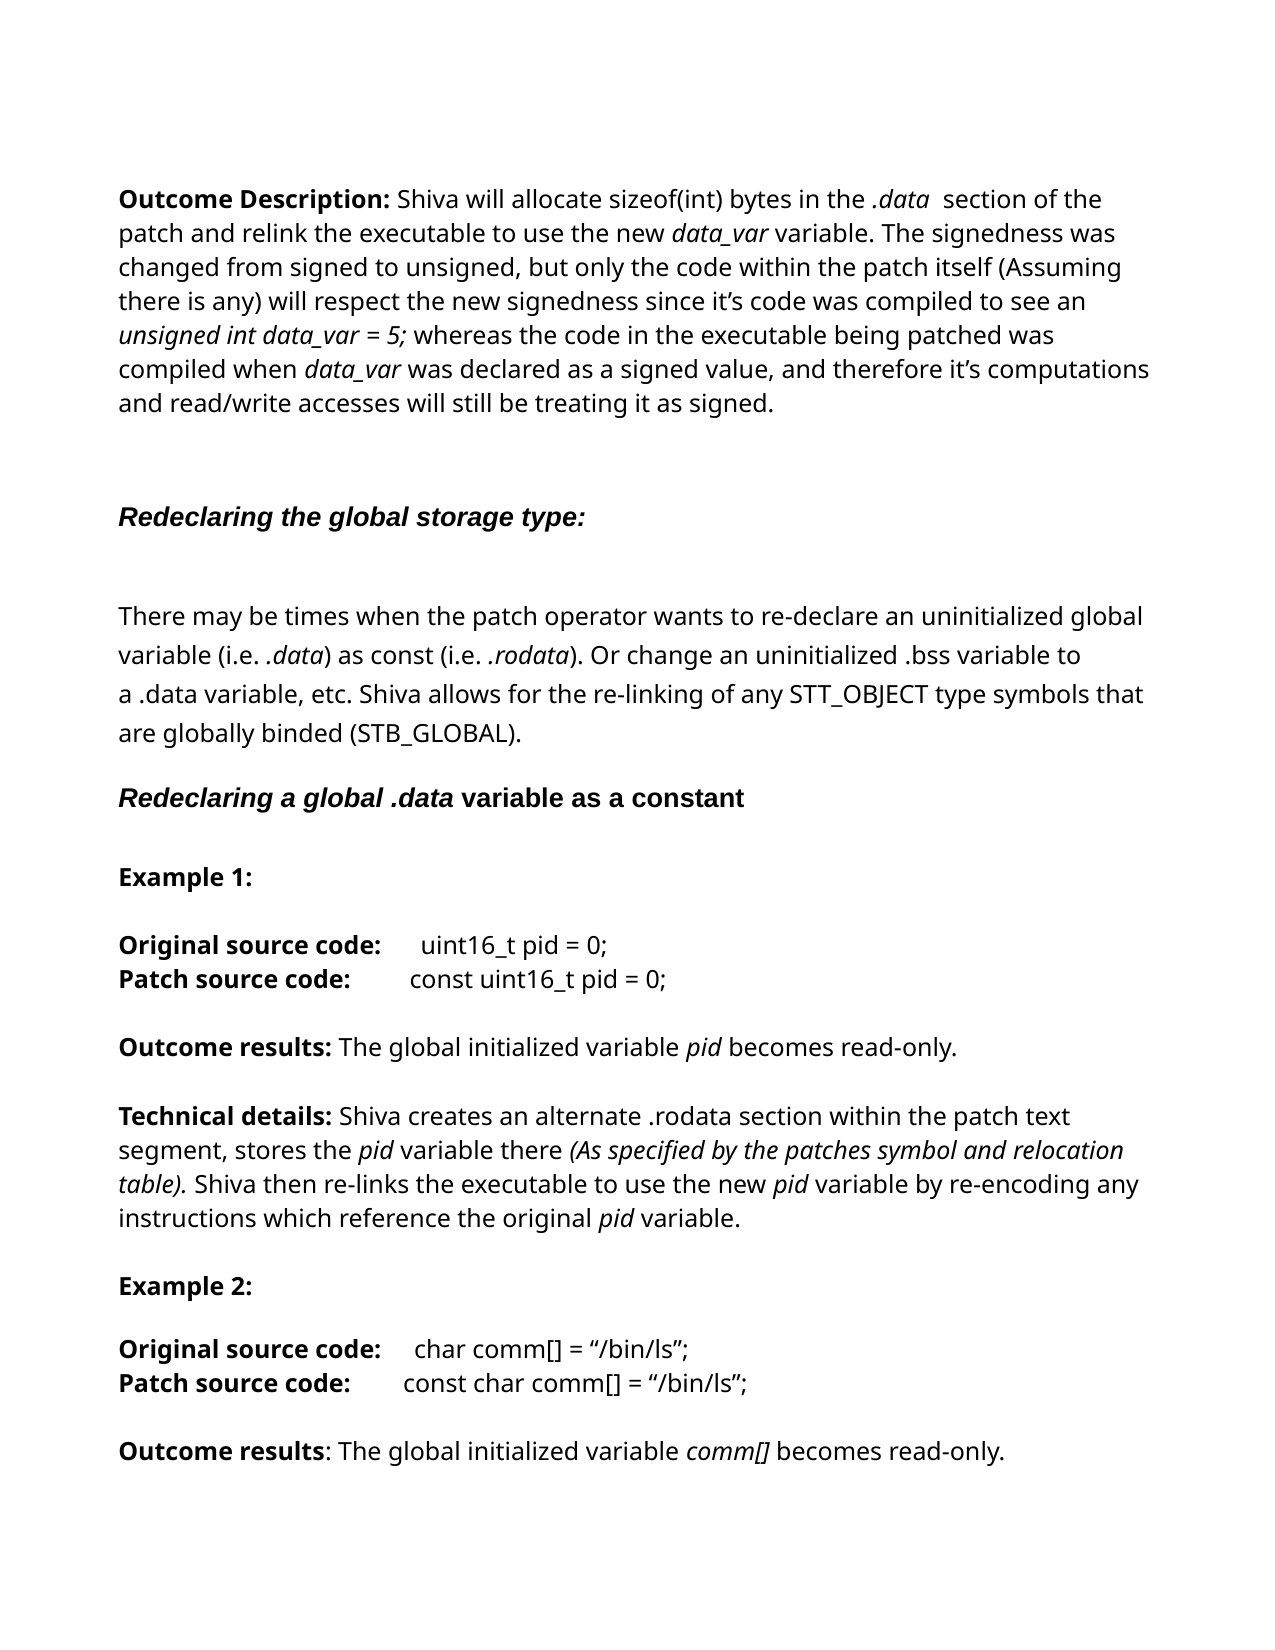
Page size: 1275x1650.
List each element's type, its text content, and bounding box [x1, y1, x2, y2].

subtitle Redeclaring the global storage type: [118, 501, 1157, 532]
text Patch source code: const char comm[] = “/bin/ls”; [118, 1365, 1157, 1399]
text There may be times when the patch operator wants to re-declare an uninitialized global variable (i.e. .data) as const (i.e. .rodata). Or change an uninitialized .bss variable to a .data variable, etc. Shiva allows for the re-linking of any STT_OBJECT type symbols that are globally binded (STB_GLOBAL). [118, 598, 1157, 750]
text Outcome results: The global initialized variable pid becomes read-only. [118, 1030, 1157, 1064]
text Example 1: [118, 860, 1157, 894]
text Original source code: uint16_t pid = 0; [118, 928, 1157, 962]
text Outcome Description: Shiva will allocate sizeof(int) bytes in the .data section of the patch and relink the executable to use the new data_var variable. The signedness was changed from signed to unsigned, but only the code within the patch itself (Assuming there is any) will respect the new signedness since it’s code was compiled to see an unsigned int data_var = 5; whereas the code in the executable being patched was compiled when data_var was declared as a signed value, and therefore it’s computations and read/write accesses will still be treating it as signed. [118, 182, 1157, 420]
subtitle Redeclaring a global .data variable as a constant [118, 782, 1157, 813]
text Example 2: [118, 1268, 1157, 1303]
text Outcome results: The global initialized variable comm[] becomes read-only. [118, 1433, 1157, 1468]
text Technical details: Shiva creates an alternate .rodata section within the patch text segment, stores the pid variable there (As specified by the patches symbol and relocation table). Shiva then re-links the executable to use the new pid variable by re-encoding any instructions which reference the original pid variable. [118, 1098, 1157, 1234]
text Original source code: char comm[] = “/bin/ls”; [118, 1331, 1157, 1365]
text Patch source code: const uint16_t pid = 0; [118, 962, 1157, 996]
